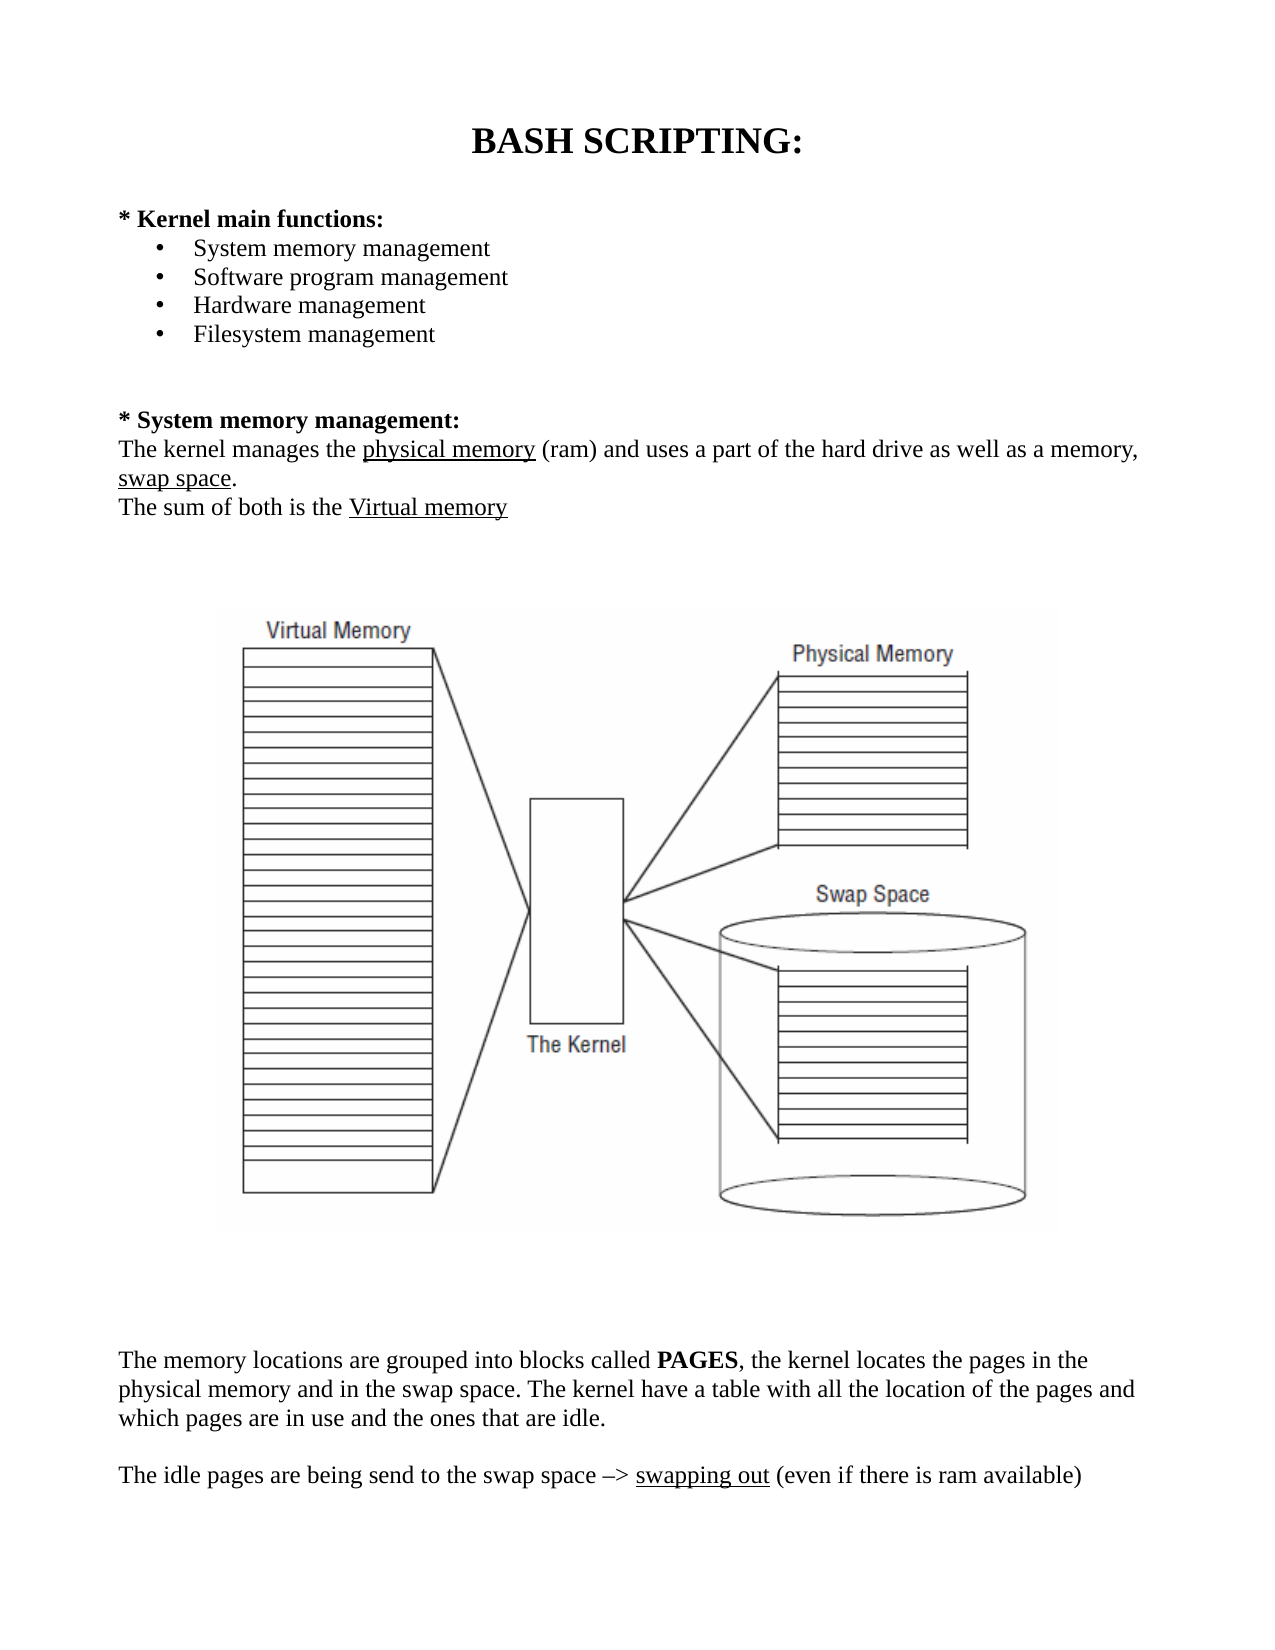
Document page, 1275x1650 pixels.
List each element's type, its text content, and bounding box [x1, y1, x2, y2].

text The memory locations are grouped into blocks called PAGES, the kernel locates the pages in the physical memory and in the swap space. The kernel have a table with all the location of the pages and which pages are in use and the ones that are idle. [118, 1346, 1157, 1432]
text The sum of both is the Virtual memory [118, 492, 1157, 521]
list Software program management [156, 262, 1157, 291]
text The kernel manages the physical memory (ram) and uses a part of the hard drive as well as a memory, swap space. [118, 434, 1157, 492]
text BASH SCRIPTING: [118, 118, 1157, 161]
text * System memory management: [118, 406, 1157, 434]
list Filesystem management [156, 319, 1157, 348]
text * Kernel main functions: [118, 204, 1157, 233]
list Hardware management [156, 291, 1157, 319]
text The idle pages are being send to the swap space –> swapping out (even if there is ram available) [118, 1461, 1157, 1489]
list System memory management [156, 233, 1157, 262]
picture [215, 606, 1060, 1231]
